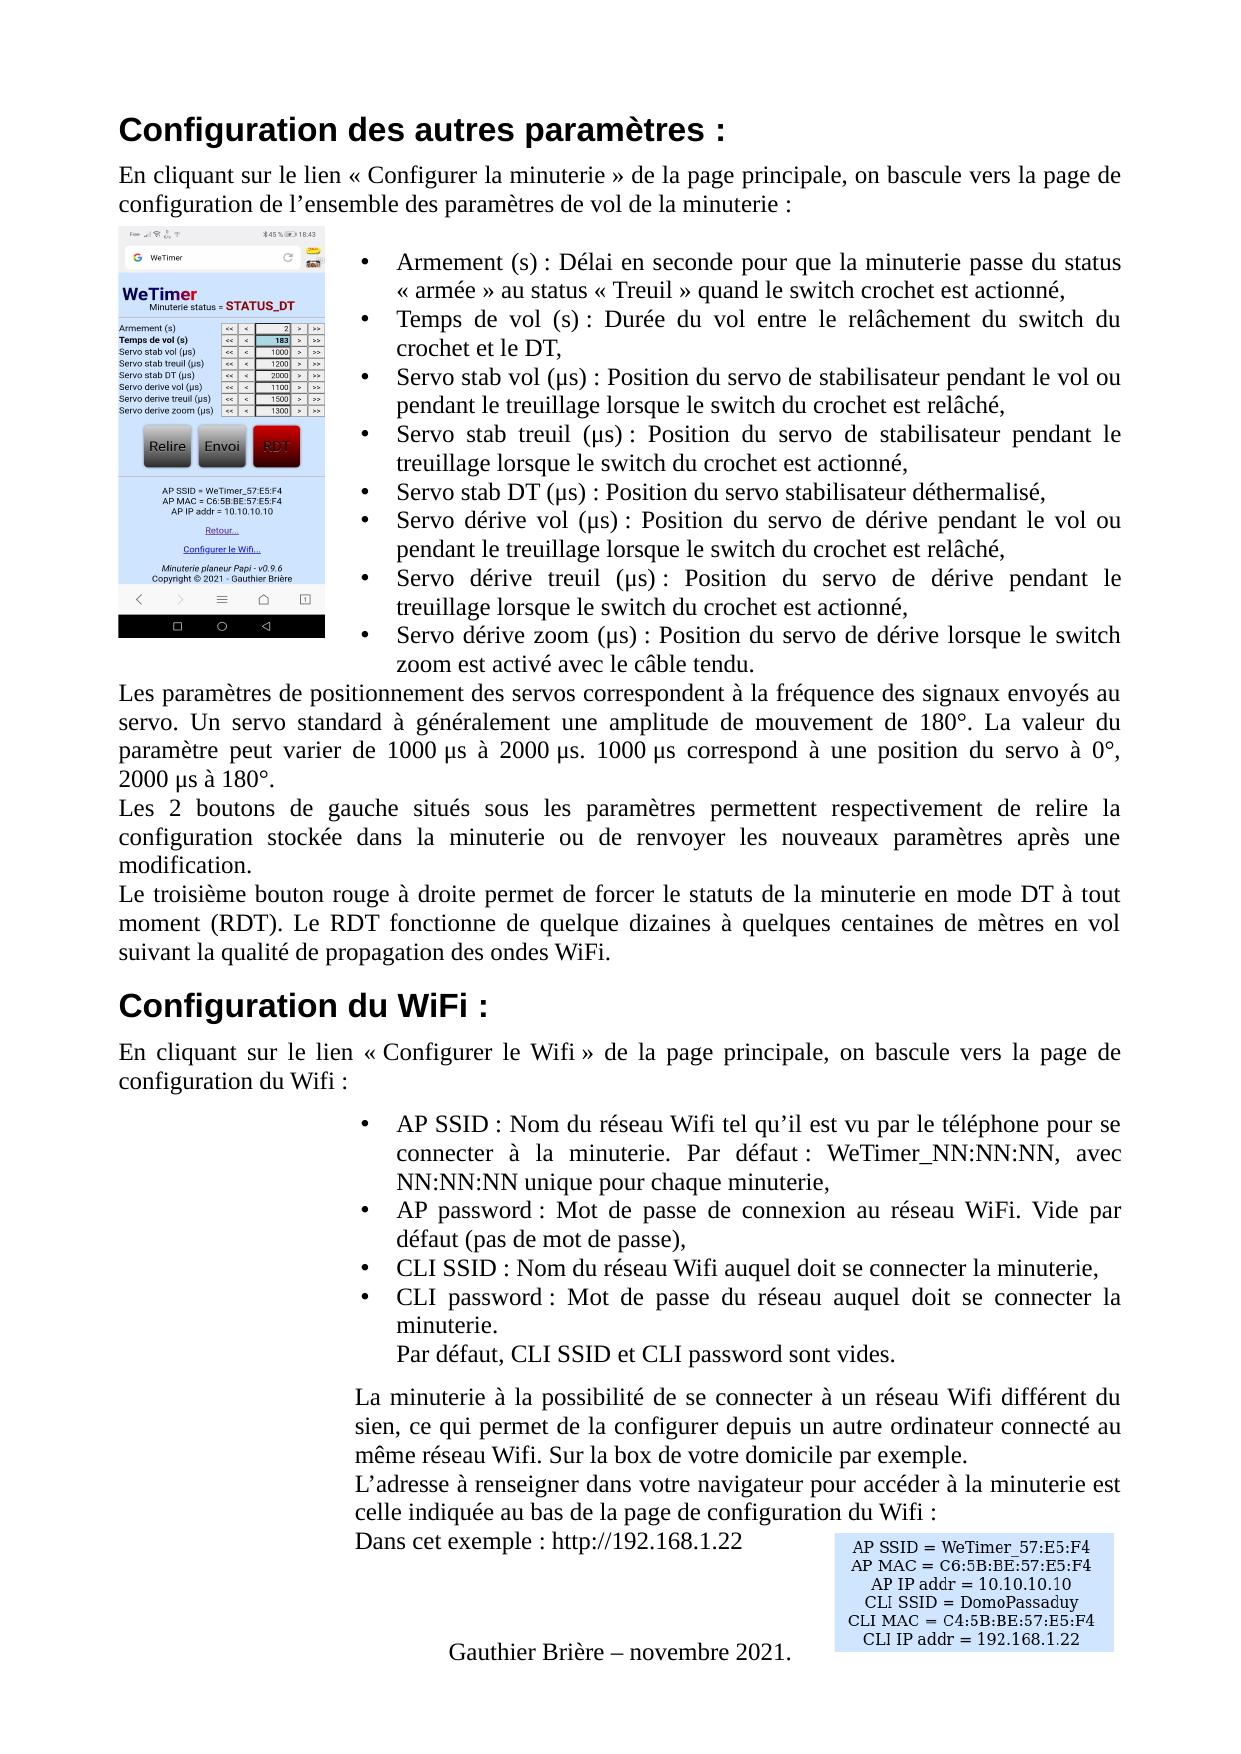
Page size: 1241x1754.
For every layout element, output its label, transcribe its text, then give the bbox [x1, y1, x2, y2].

text Les paramètres de positionnement des servos correspondent à la fréquence des signaux envoyés au servo. Un servo standard à généralement une amplitude de mouvement de 180°. La valeur du paramètre peut varier de 1000 μs à 2000 μs. 1000 μs correspond à une position du servo à 0°, 2000 μs à 180°. [118, 678, 1122, 793]
list Servo dérive zoom (μs) : Position du servo de dérive lorsque le switch zoom est activé avec le câble tendu. [361, 621, 1122, 678]
subtitle Configuration des autres paramètres : [118, 109, 1122, 148]
list Servo stab vol (μs) : Position du servo de stabilisateur pendant le vol ou pendant le treuillage lorsque le switch du crochet est relâché, [361, 362, 1122, 419]
list Temps de vol (s) : Durée du vol entre le relâchement du switch du crochet et le DT, [361, 304, 1122, 362]
list CLI SSID : Nom du réseau Wifi auquel doit se connecter la minuterie, [361, 1253, 1122, 1282]
list Par défaut, CLI SSID et CLI password sont vides. [361, 1339, 1122, 1368]
list Servo dérive vol (μs) : Position du servo de dérive pendant le vol ou pendant le treuillage lorsque le switch du crochet est relâché, [361, 506, 1122, 563]
list Servo dérive treuil (μs) : Position du servo de dérive pendant le treuillage lorsque le switch du crochet est actionné, [361, 563, 1122, 621]
text Les 2 boutons de gauche situés sous les paramètres permettent respectivement de relire la configuration stockée dans la minuterie ou de renvoyer les nouveaux paramètres après une modification. [118, 793, 1122, 879]
list AP SSID : Nom du réseau Wifi tel qu’il est vu par le téléphone pour se connecter à la minuterie. Par défaut : WeTimer_NN:NN:NN, avec NN:NN:NN unique pour chaque minuterie, [361, 1109, 1122, 1196]
text Gauthier Brière – novembre 2021. [118, 1637, 1122, 1665]
text L’adresse à renseigner dans votre navigateur pour accéder à la minuterie est celle indiquée au bas de la page de configuration du Wifi : [118, 1469, 1122, 1526]
list Armement (s) : Délai en seconde pour que la minuterie passe du status « armée » au status « Treuil » quand le switch crochet est actionné, [361, 247, 1122, 304]
text La minuterie à la possibilité de se connecter à un réseau Wifi différent du sien, ce qui permet de la configurer depuis un autre ordinateur connecté au même réseau Wifi. Sur la box de votre domicile par exemple. [118, 1382, 1122, 1469]
text En cliquant sur le lien « Configurer le Wifi » de la page principale, on bascule vers la page de configuration du Wifi : [118, 1037, 1122, 1095]
list CLI password : Mot de passe du réseau auquel doit se connecter la minuterie. [361, 1282, 1122, 1339]
text En cliquant sur le lien « Configurer la minuterie » de la page principale, on bascule vers la page de configuration de l’ensemble des paramètres de vol de la minuterie : [118, 161, 1122, 218]
picture [118, 226, 325, 638]
subtitle Configuration du WiFi : [118, 986, 1122, 1025]
list Servo stab DT (μs) : Position du servo stabilisateur déthermalisé, [361, 477, 1122, 506]
picture [834, 1533, 1114, 1652]
list AP password : Mot de passe de connexion au réseau WiFi. Vide par défaut (pas de mot de passe), [361, 1196, 1122, 1253]
list Servo stab treuil (μs) : Position du servo de stabilisateur pendant le treuillage lorsque le switch du crochet est actionné, [361, 419, 1122, 477]
text Dans cet exemple : http://192.168.1.22 [118, 1526, 1122, 1555]
text Le troisième bouton rouge à droite permet de forcer le statuts de la minuterie en mode DT à tout moment (RDT). Le RDT fonctionne de quelque dizaines à quelques centaines de mètres en vol suivant la qualité de propagation des ondes WiFi. [118, 879, 1122, 966]
